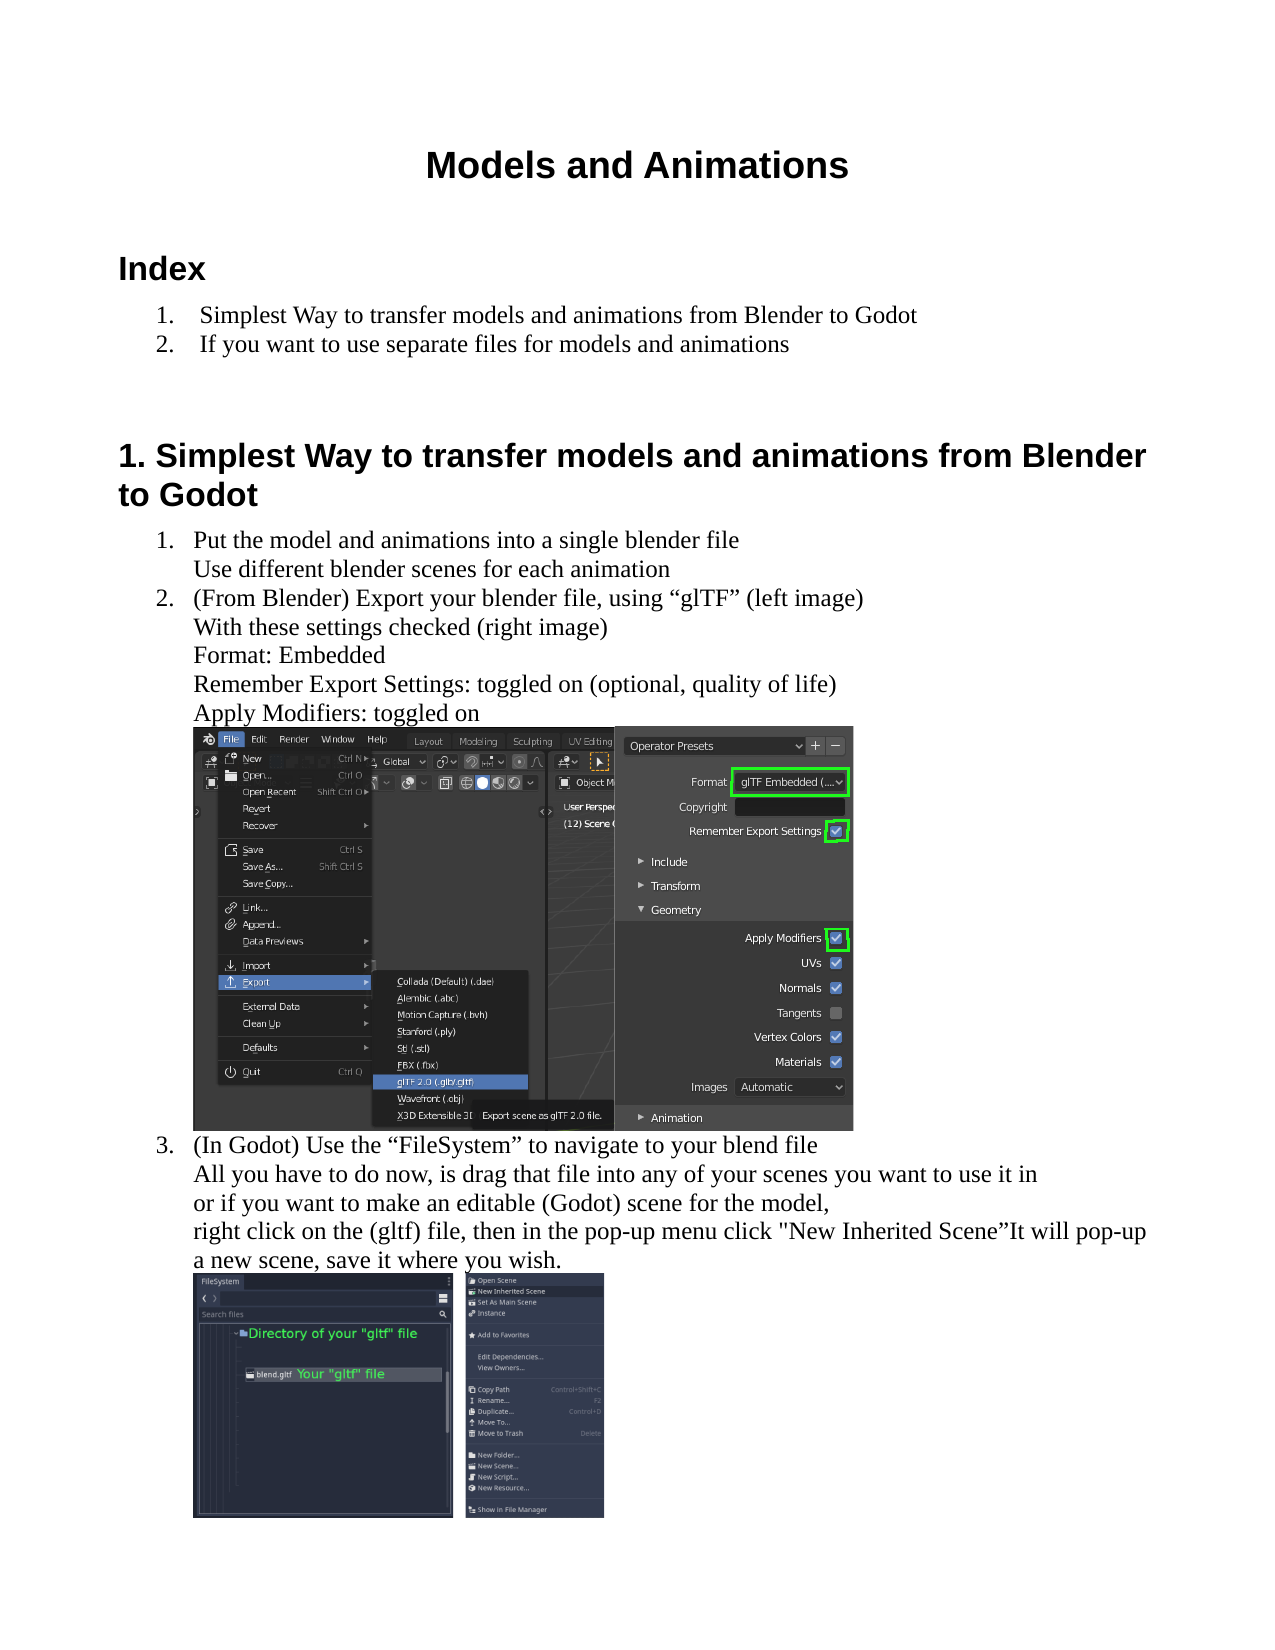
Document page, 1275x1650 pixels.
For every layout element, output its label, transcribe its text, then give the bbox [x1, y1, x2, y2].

list Simplest Way to transfer models and animations from Blender to Godot [156, 300, 1157, 329]
list If you want to use separate files for models and animations [156, 329, 1157, 357]
subtitle 1. Simplest Way to transfer models and animations from Blender to Godot [118, 436, 1157, 513]
list (From Blender) Export your blender file, using “glTF” (left image) With these settings checked (right image) Format: Embedded Remember Export Settings: toggled on (optional, quality of life) Apply Modifiers: toggled on [156, 583, 1157, 1130]
picture [465, 1273, 605, 1518]
picture [193, 1273, 454, 1518]
subtitle Index [118, 249, 1157, 287]
subtitle Models and Animations [118, 143, 1157, 187]
list Put the model and animations into a single blender file Use different blender scenes for each animation [156, 526, 1157, 583]
picture [193, 726, 854, 1131]
list (In Godot) Use the “FileSystem” to navigate to your blend file All you have to do now, is drag that file into any of your scenes you want to use it in or if you want to make an editable (Godot) scene for the model, right click on the (gltf) file, then in the pop-up menu click "New Inherited Scene”It will pop-up a new scene, save it where you wish. [156, 1130, 1157, 1523]
